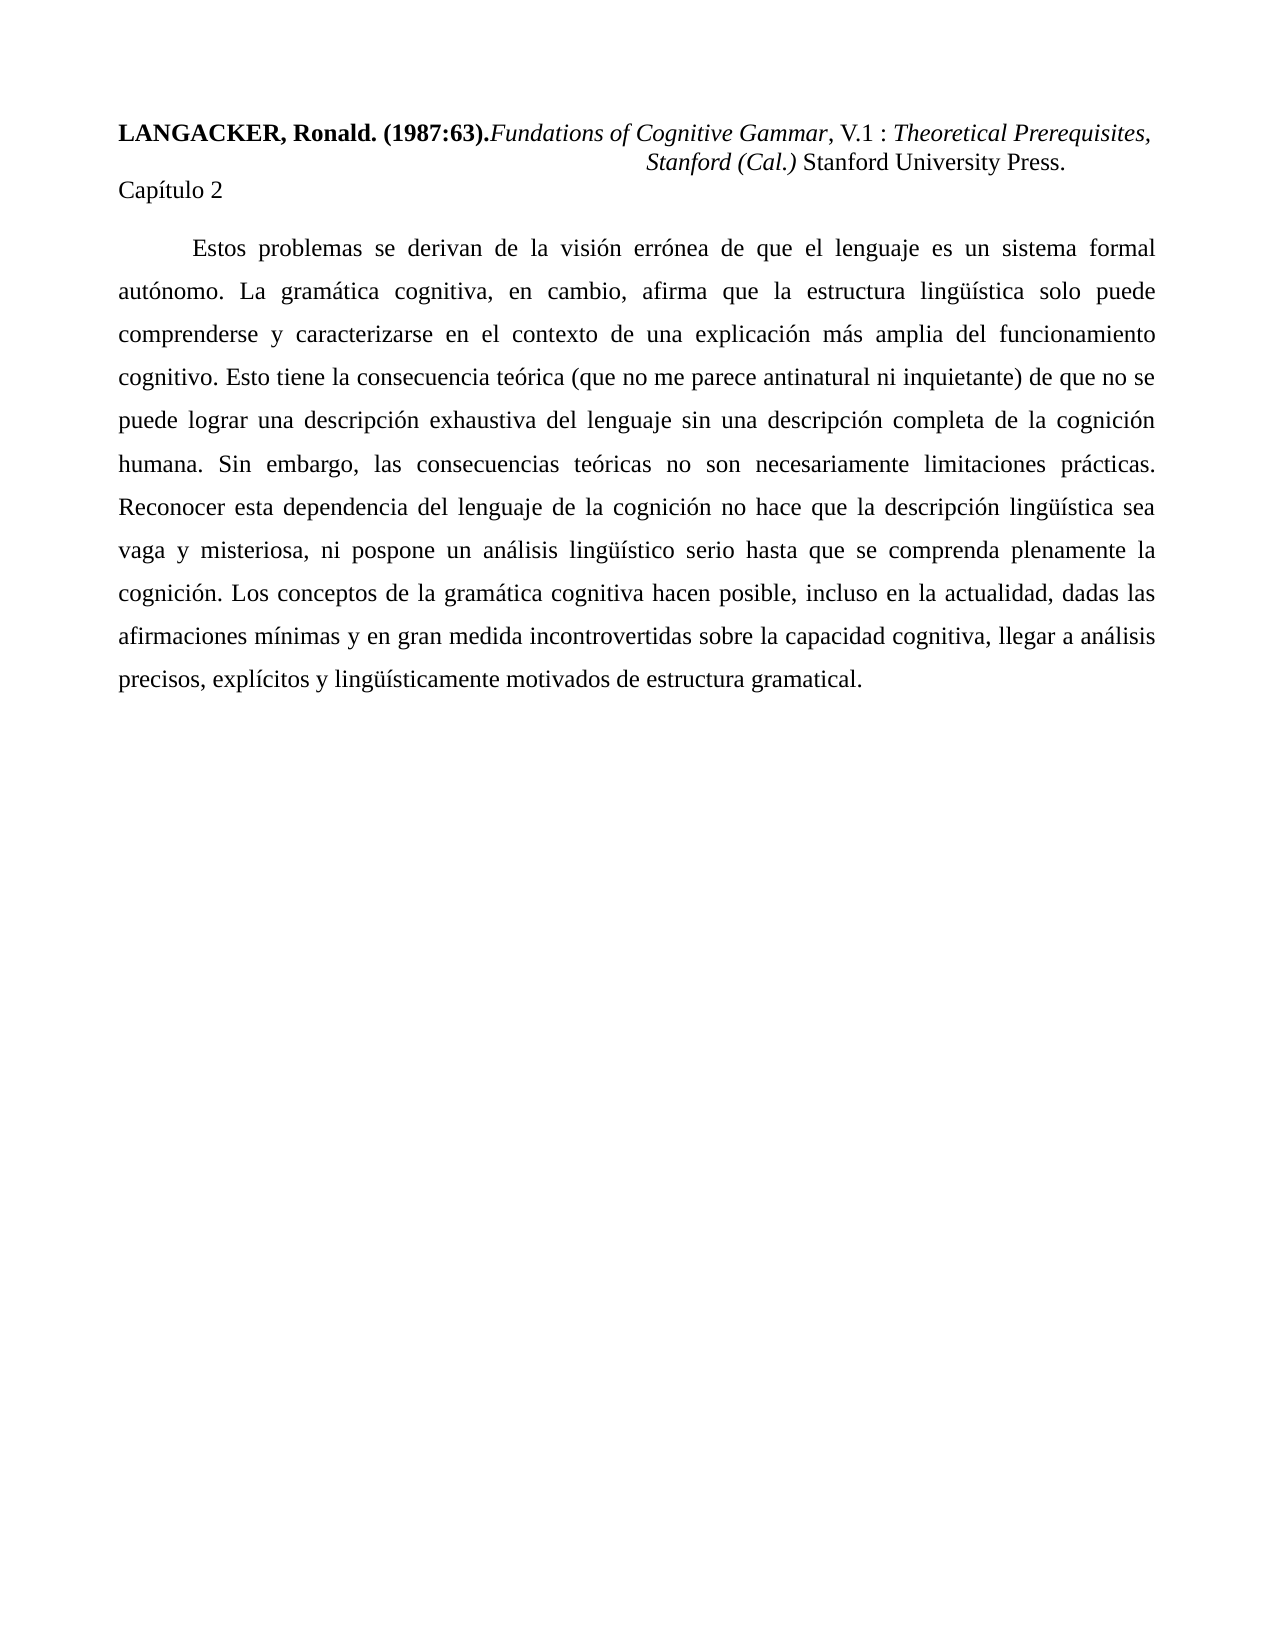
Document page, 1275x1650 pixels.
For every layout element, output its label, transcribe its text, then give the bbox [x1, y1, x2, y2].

text Capítulo 2 [118, 176, 1157, 204]
text Estos problemas se derivan de la visión errónea de que el lenguaje es un sistema formal autónomo. La gramática cognitiva, en cambio, afirma que la estructura lingüística solo puede comprenderse y caracterizarse en el contexto de una explicación más amplia del funcionamiento cognitivo. Esto tiene la consecuencia teórica (que no me parece antinatural ni inquietante) de que no se puede lograr una descripción exhaustiva del lenguaje sin una descripción completa de la cognición humana. Sin embargo, las consecuencias teóricas no son necesariamente limitaciones prácticas. Reconocer esta dependencia del lenguaje de la cognición no hace que la descripción lingüística sea vaga y misteriosa, ni pospone un análisis lingüístico serio hasta que se comprenda plenamente la cognición. Los conceptos de la gramática cognitiva hacen posible, incluso en la actualidad, dadas las afirmaciones mínimas y en gran medida incontrovertidas sobre la capacidad cognitiva, llegar a análisis precisos, explícitos y lingüísticamente motivados de estructura gramatical. [118, 233, 1157, 693]
text LANGACKER, Ronald. (1987:63).Fundations of Cognitive Gammar, V.1 : Theoretical Prerequisites, Stanford (Cal.) Stanford University Press. [118, 118, 1157, 176]
